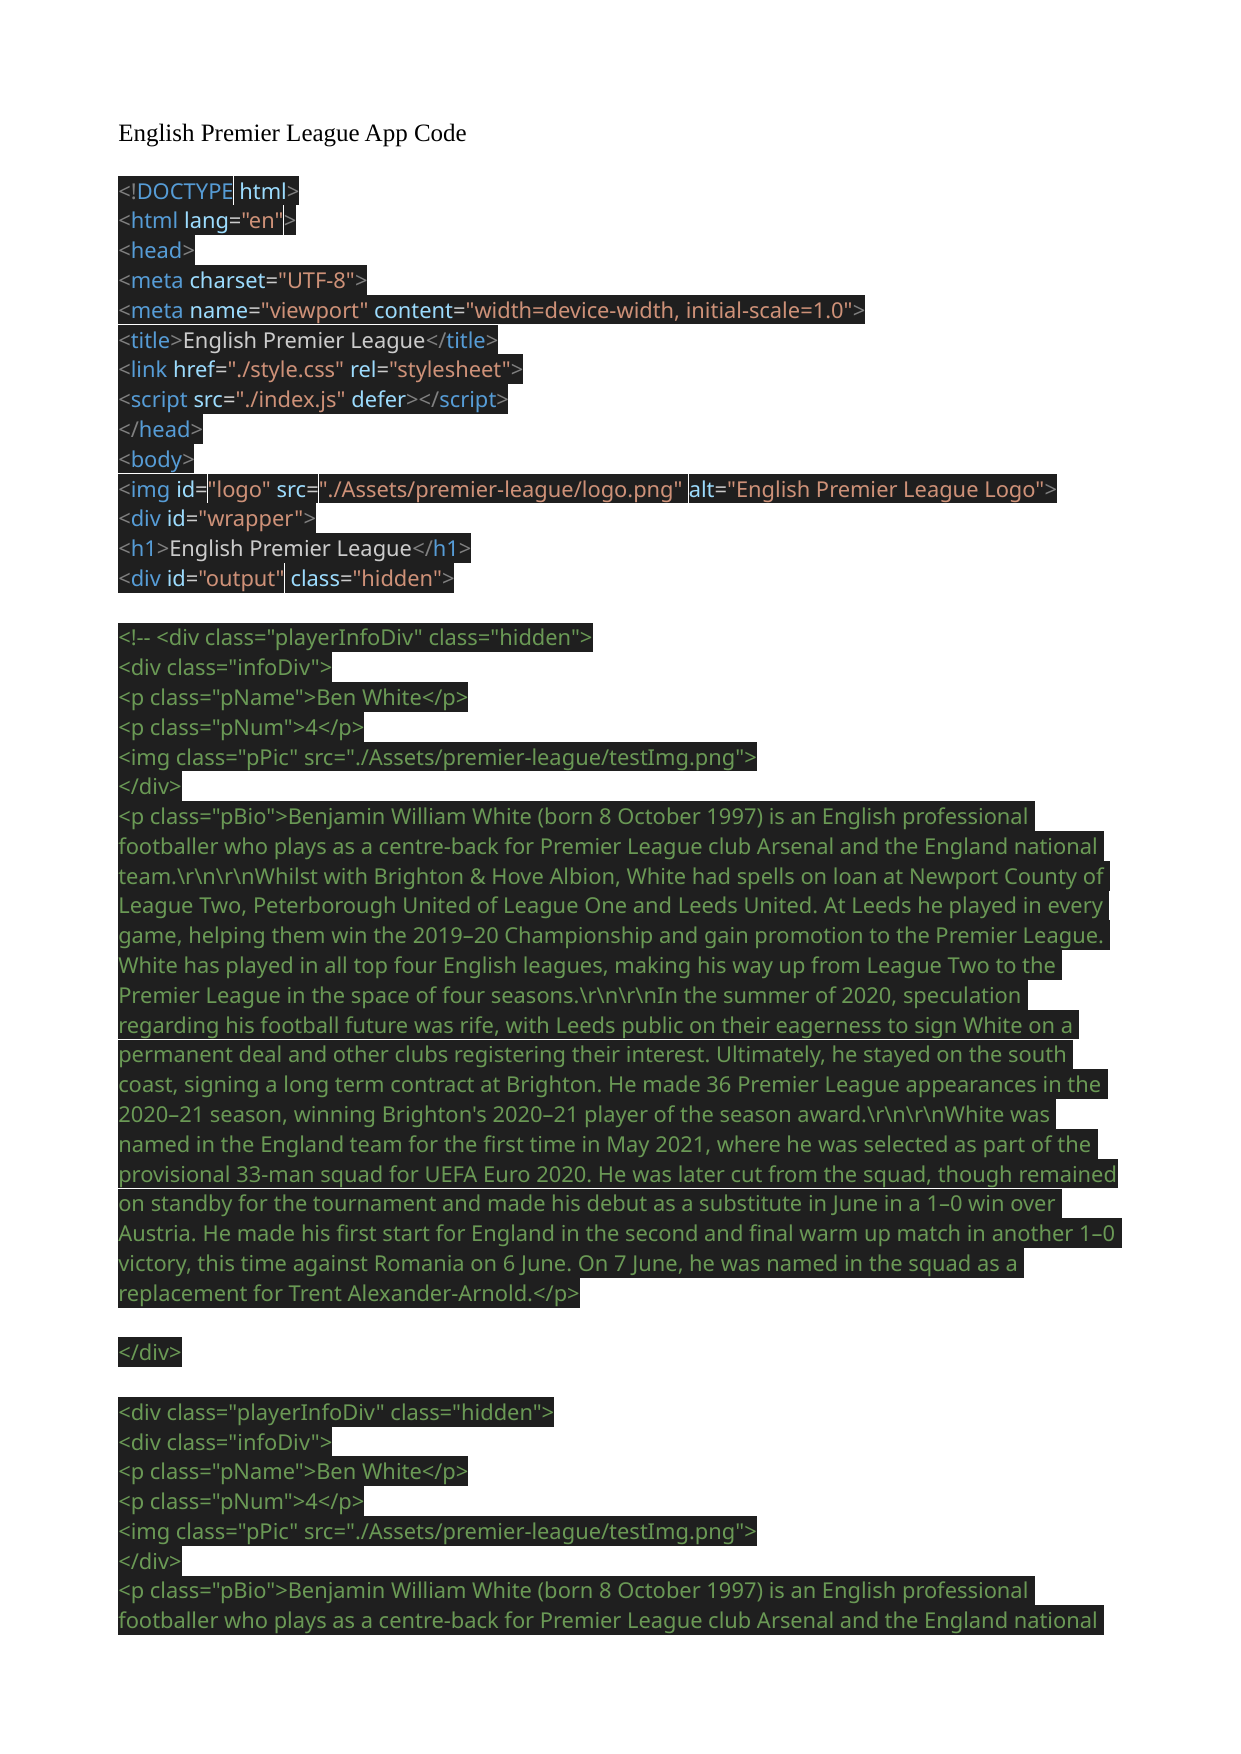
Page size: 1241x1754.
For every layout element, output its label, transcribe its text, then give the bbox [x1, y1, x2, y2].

text <div id="output" class="hidden"> [118, 563, 1122, 593]
text <div class="infoDiv"> [118, 1427, 1122, 1456]
text <img id="logo" src="./Assets/premier-league/logo.png" alt="English Premier League Logo"> [118, 473, 1122, 503]
text </div> [118, 771, 1122, 801]
text <meta name="viewport" content="width=device-width, initial-scale=1.0"> [118, 295, 1122, 324]
text <head> [118, 235, 1122, 265]
text <link href="./style.css" rel="stylesheet"> [118, 354, 1122, 384]
text English Premier League App Code [118, 118, 1122, 147]
text <!DOCTYPE html> [118, 176, 1122, 205]
text <html lang="en"> [118, 205, 1122, 235]
text <h1>English Premier League</h1> [118, 533, 1122, 563]
text </head> [118, 414, 1122, 444]
text <p class="pBio">Benjamin William White (born 8 October 1997) is an English professional footballer who plays as a centre-back for Premier League club Arsenal and the England national [118, 1576, 1122, 1635]
text <div class="playerInfoDiv" class="hidden"> [118, 1397, 1122, 1427]
text <p class="pNum">4</p> [118, 1486, 1122, 1516]
text <meta charset="UTF-8"> [118, 265, 1122, 295]
text <!-- <div class="playerInfoDiv" class="hidden"> [118, 622, 1122, 652]
text <body> [118, 444, 1122, 473]
text <div class="infoDiv"> [118, 652, 1122, 682]
text <p class="pBio">Benjamin William White (born 8 October 1997) is an English professional footballer who plays as a centre-back for Premier League club Arsenal and the England national team.\r\n\r\nWhilst with Brighton & Hove Albion, White had spells on loan at Newport County of League Two, Peterborough United of League One and Leeds United. At Leeds he played in every game, helping them win the 2019–20 Championship and gain promotion to the Premier League. White has played in all top four English leagues, making his way up from League Two to the Premier League in the space of four seasons.\r\n\r\nIn the summer of 2020, speculation regarding his football future was rife, with Leeds public on their eagerness to sign White on a permanent deal and other clubs registering their interest. Ultimately, he stayed on the south coast, signing a long term contract at Brighton. He made 36 Premier League appearances in the 2020–21 season, winning Brighton's 2020–21 player of the season award.\r\n\r\nWhite was named in the England team for the first time in May 2021, where he was selected as part of the provisional 33-man squad for UEFA Euro 2020. He was later cut from the squad, though remained on standby for the tournament and made his debut as a substitute in June in a 1–0 win over Austria. He made his first start for England in the second and final warm up match in another 1–0 victory, this time against Romania on 6 June. On 7 June, he was named in the squad as a replacement for Trent Alexander-Arnold.</p> [118, 801, 1122, 1308]
text <p class="pName">Ben White</p> [118, 1456, 1122, 1486]
text <img class="pPic" src="./Assets/premier-league/testImg.png"> [118, 1516, 1122, 1546]
text <title>English Premier League</title> [118, 324, 1122, 354]
text <div id="wrapper"> [118, 503, 1122, 533]
text <p class="pName">Ben White</p> [118, 682, 1122, 712]
text <p class="pNum">4</p> [118, 712, 1122, 742]
text </div> [118, 1546, 1122, 1576]
text </div> [118, 1337, 1122, 1367]
text <img class="pPic" src="./Assets/premier-league/testImg.png"> [118, 742, 1122, 771]
text <script src="./index.js" defer></script> [118, 384, 1122, 414]
